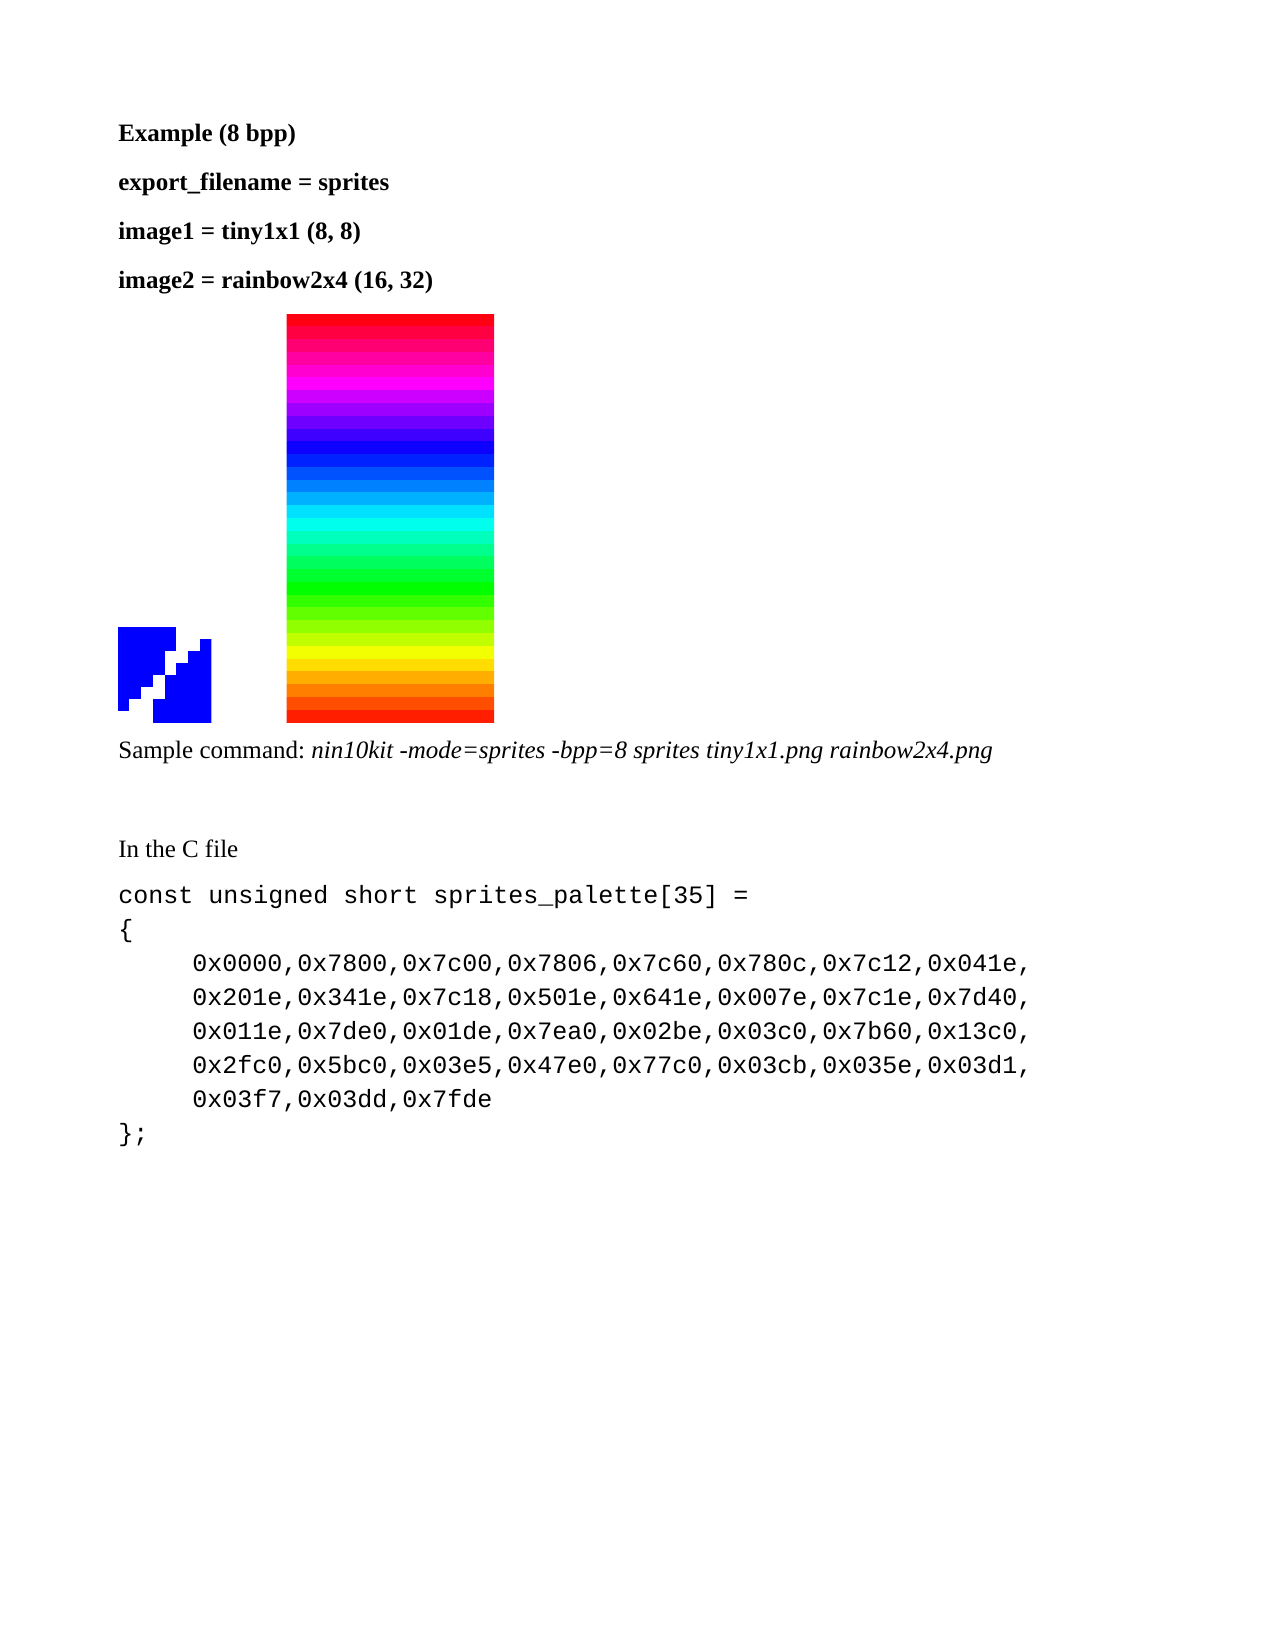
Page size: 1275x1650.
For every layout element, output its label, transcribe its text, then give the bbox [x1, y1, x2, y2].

text { [118, 917, 1157, 945]
text 0x011e,0x7de0,0x01de,0x7ea0,0x02be,0x03c0,0x7b60,0x13c0, [118, 1018, 1157, 1047]
text 0x03f7,0x03dd,0x7fde [118, 1086, 1157, 1115]
text Sample command: nin10kit -mode=sprites -bpp=8 sprites tiny1x1.png rainbow2x4.png [118, 736, 1157, 764]
text In the C file [118, 834, 1157, 862]
text export_filename = sprites [118, 167, 1157, 196]
text }; [118, 1120, 1157, 1149]
text image1 = tiny1x1 (8, 8) [118, 216, 1157, 245]
text 0x201e,0x341e,0x7c18,0x501e,0x641e,0x007e,0x7c1e,0x7d40, [118, 984, 1157, 1013]
picture [286, 314, 495, 491]
text const unsigned short sprites_palette[35] = [118, 883, 1157, 911]
text 0x0000,0x7800,0x7c00,0x7806,0x7c60,0x780c,0x7c12,0x041e, [118, 951, 1157, 979]
picture [118, 627, 212, 723]
text 0x2fc0,0x5bc0,0x03e5,0x47e0,0x77c0,0x03cb,0x035e,0x03d1, [118, 1052, 1157, 1081]
picture [286, 506, 495, 723]
text Example (8 bpp) [118, 118, 1157, 147]
text image2 = rainbow2x4 (16, 32) [118, 265, 1157, 294]
